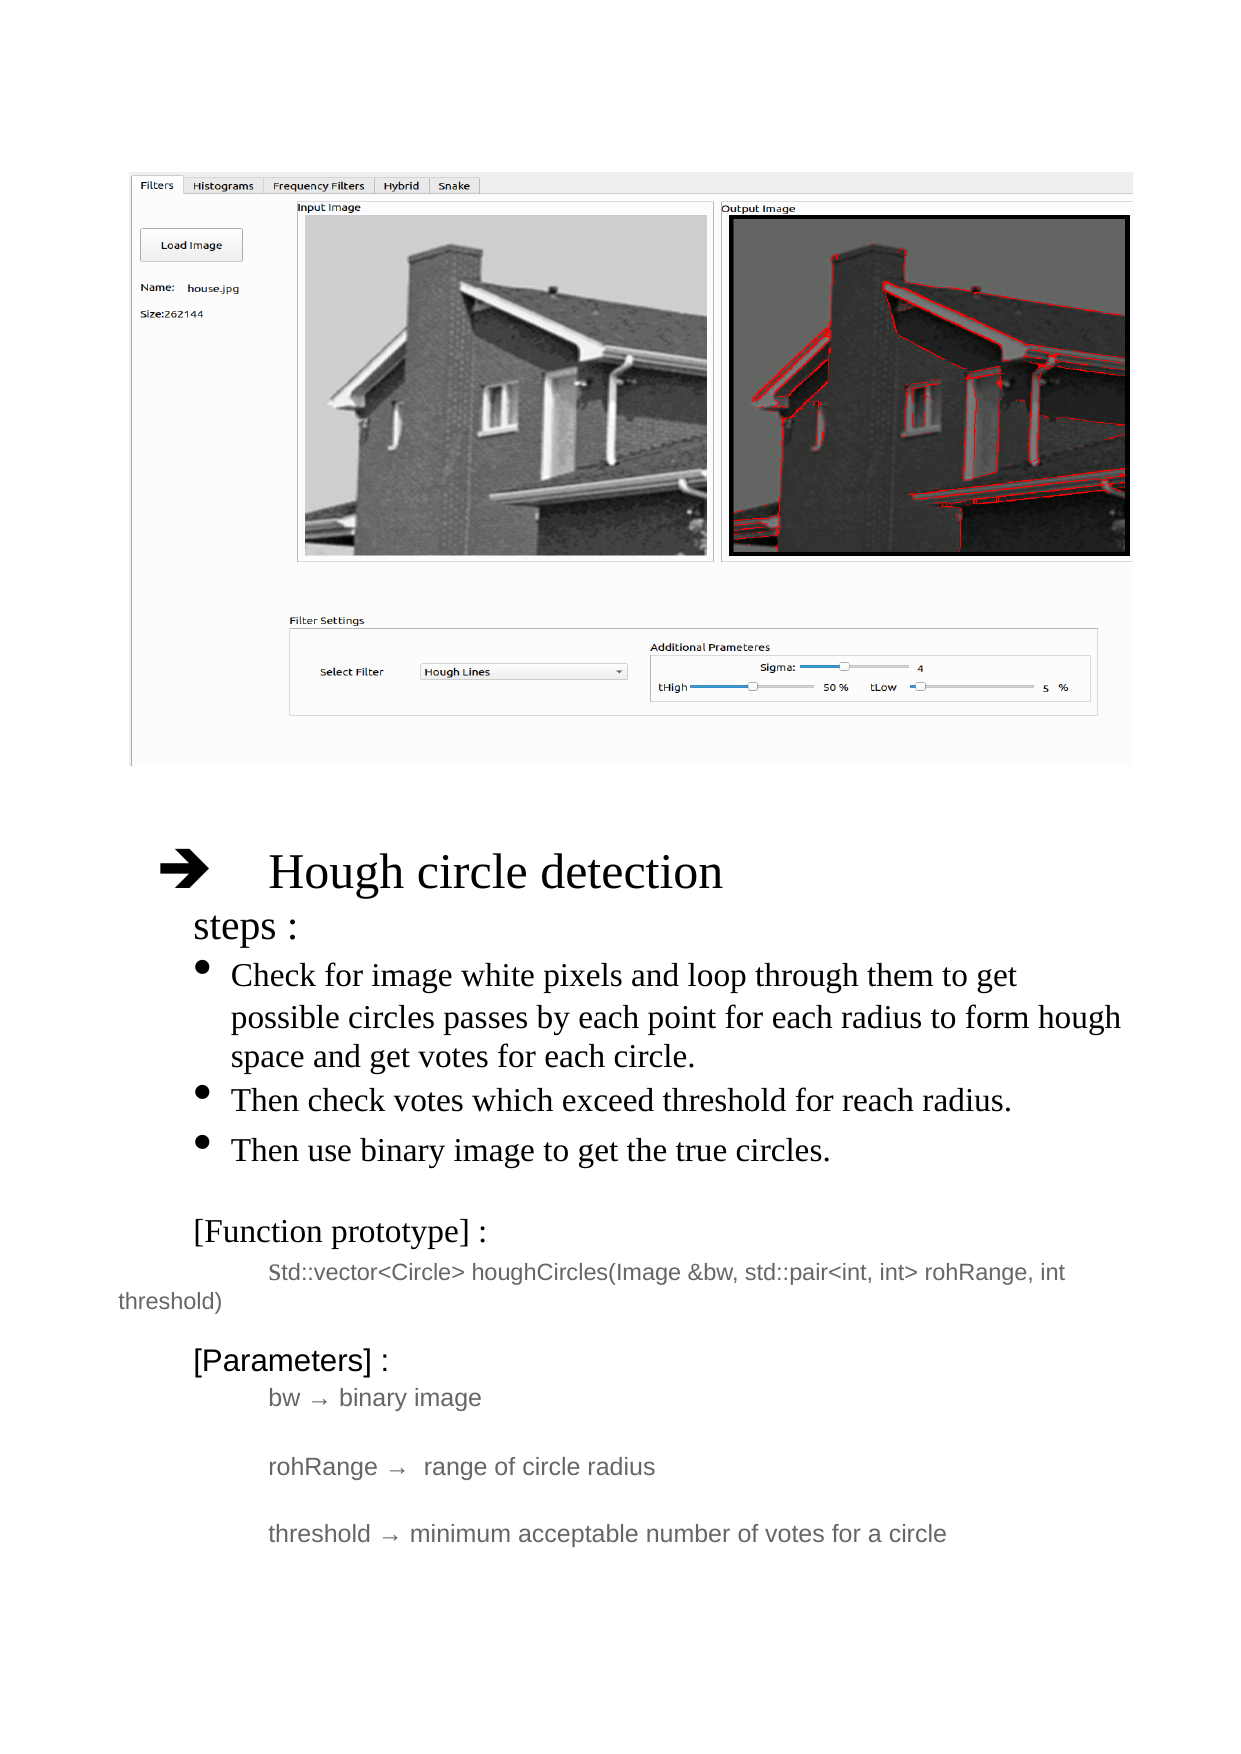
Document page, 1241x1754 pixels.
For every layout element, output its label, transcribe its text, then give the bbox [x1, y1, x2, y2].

text rohRange → range of circle radius [118, 1452, 1122, 1481]
text [Function prototype] : [118, 1211, 1122, 1249]
list Check for image white pixels and loop through them to get possible circles passes by each point for each radius to form hough space and get votes for each circle. [193, 948, 1122, 1074]
list Then use binary image to get the true circles. [193, 1123, 1122, 1173]
text std::vector<Circle> houghCircles(Image &bw, std::pair<int, int> rohRange, int threshold) [118, 1249, 1122, 1315]
list Hough circle detection [156, 842, 1122, 900]
text steps : [118, 900, 1122, 948]
text [Parameters] : [118, 1342, 1122, 1377]
text threshold → minimum acceptable number of votes for a circle [118, 1519, 1122, 1548]
picture [129, 172, 1133, 766]
list Then check votes which exceed threshold for reach radius. [193, 1074, 1122, 1123]
text bw → binary image [118, 1377, 1122, 1413]
